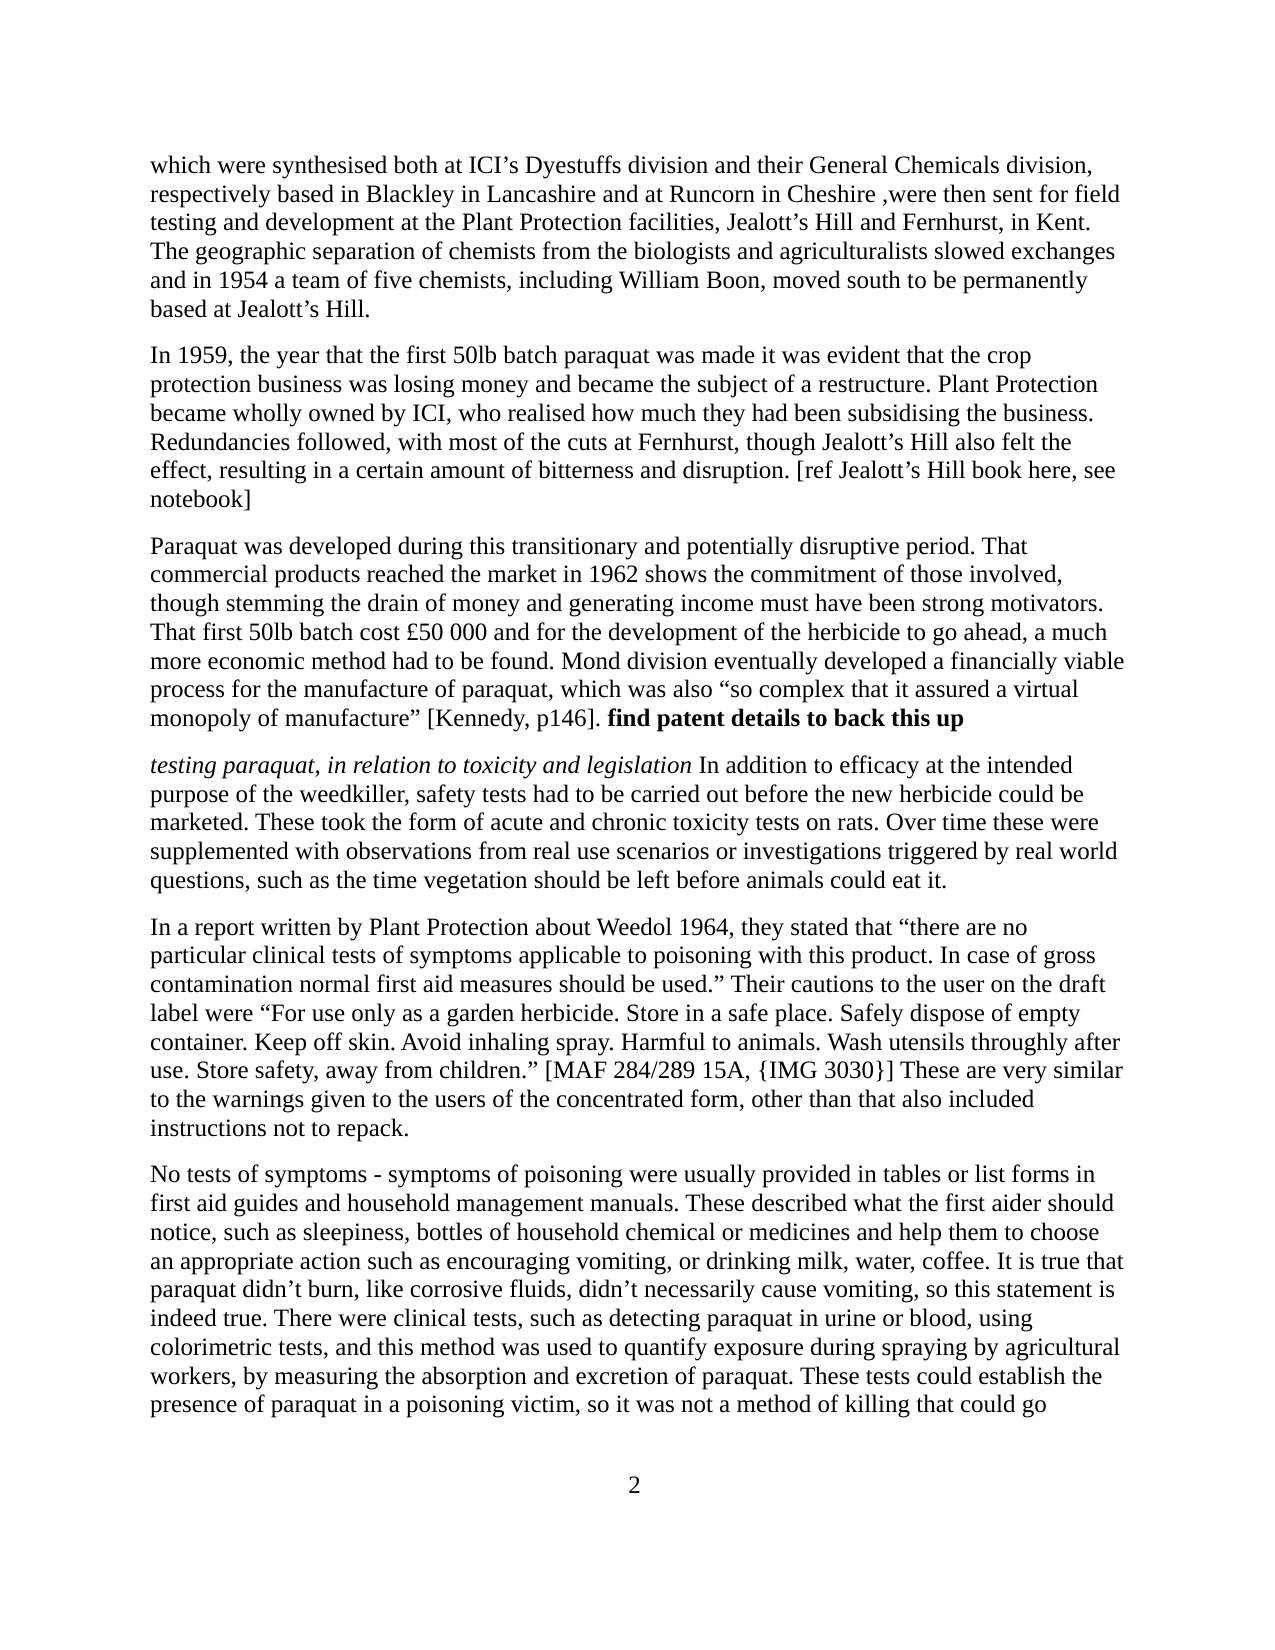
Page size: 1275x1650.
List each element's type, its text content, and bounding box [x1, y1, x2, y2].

text testing paraquat, in relation to toxicity and legislation In addition to efficacy at the intended purpose of the weedkiller, safety tests had to be carried out before the new herbicide could be marketed. These took the form of acute and chronic toxicity tests on rats. Over time these were supplemented with observations from real use scenarios or investigations triggered by real world questions, such as the time vegetation should be left before animals could eat it. [150, 750, 1125, 894]
text In 1959, the year that the first 50lb batch paraquat was made it was evident that the crop protection business was losing money and became the subject of a restructure. Plant Protection became wholly owned by ICI, who realised how much they had been subsidising the business. Redundancies followed, with most of the cuts at Fernhurst, though Jealott’s Hill also felt the effect, resulting in a certain amount of bitterness and disruption. [ref Jealott’s Hill book here, see notebook] [150, 340, 1125, 513]
text Paraquat was developed during this transitionary and potentially disruptive period. That commercial products reached the market in 1962 shows the commitment of those involved, though stemming the drain of money and generating income must have been strong motivators. That first 50lb batch cost £50 000 and for the development of the herbicide to go ahead, a much more economic method had to be found. Mond division eventually developed a financially viable process for the manufacture of paraquat, which was also “so complex that it assured a virtual monopoly of manufacture” [Kennedy, p146]. find patent details to back this up [150, 531, 1125, 732]
text which were synthesised both at ICI’s Dyestuffs division and their General Chemicals division, respectively based in Blackley in Lancashire and at Runcorn in Cheshire ,were then sent for field testing and development at the Plant Protection facilities, Jealott’s Hill and Fernhurst, in Kent. The geographic separation of chemists from the biologists and agriculturalists slowed exchanges and in 1954 a team of five chemists, including William Boon, moved south to be permanently based at Jealott’s Hill. [150, 150, 1125, 322]
text In a report written by Plant Protection about Weedol 1964, they stated that “there are no particular clinical tests of symptoms applicable to poisoning with this product. In case of gross contamination normal first aid measures should be used.” Their cautions to the user on the draft label were “For use only as a garden herbicide. Store in a safe place. Safely dispose of empty container. Keep off skin. Avoid inhaling spray. Harmful to animals. Wash utensils throughly after use. Store safety, away from children.” [MAF 284/289 15A, {IMG 3030}] These are very similar to the warnings given to the users of the concentrated form, other than that also included instructions not to repack. [150, 912, 1125, 1142]
text No tests of symptoms - symptoms of poisoning were usually provided in tables or list forms in first aid guides and household management manuals. These described what the first aider should notice, such as sleepiness, bottles of household chemical or medicines and help them to choose an appropriate action such as encouraging vomiting, or drinking milk, water, coffee. It is true that paraquat didn’t burn, like corrosive fluids, didn’t necessarily cause vomiting, so this statement is indeed true. There were clinical tests, such as detecting paraquat in urine or blood, using colorimetric tests, and this method was used to quantify exposure during spraying by agricultural workers, by measuring the absorption and excretion of paraquat. These tests could establish the presence of paraquat in a poisoning victim, so it was not a method of killing that could go [150, 1159, 1125, 1418]
